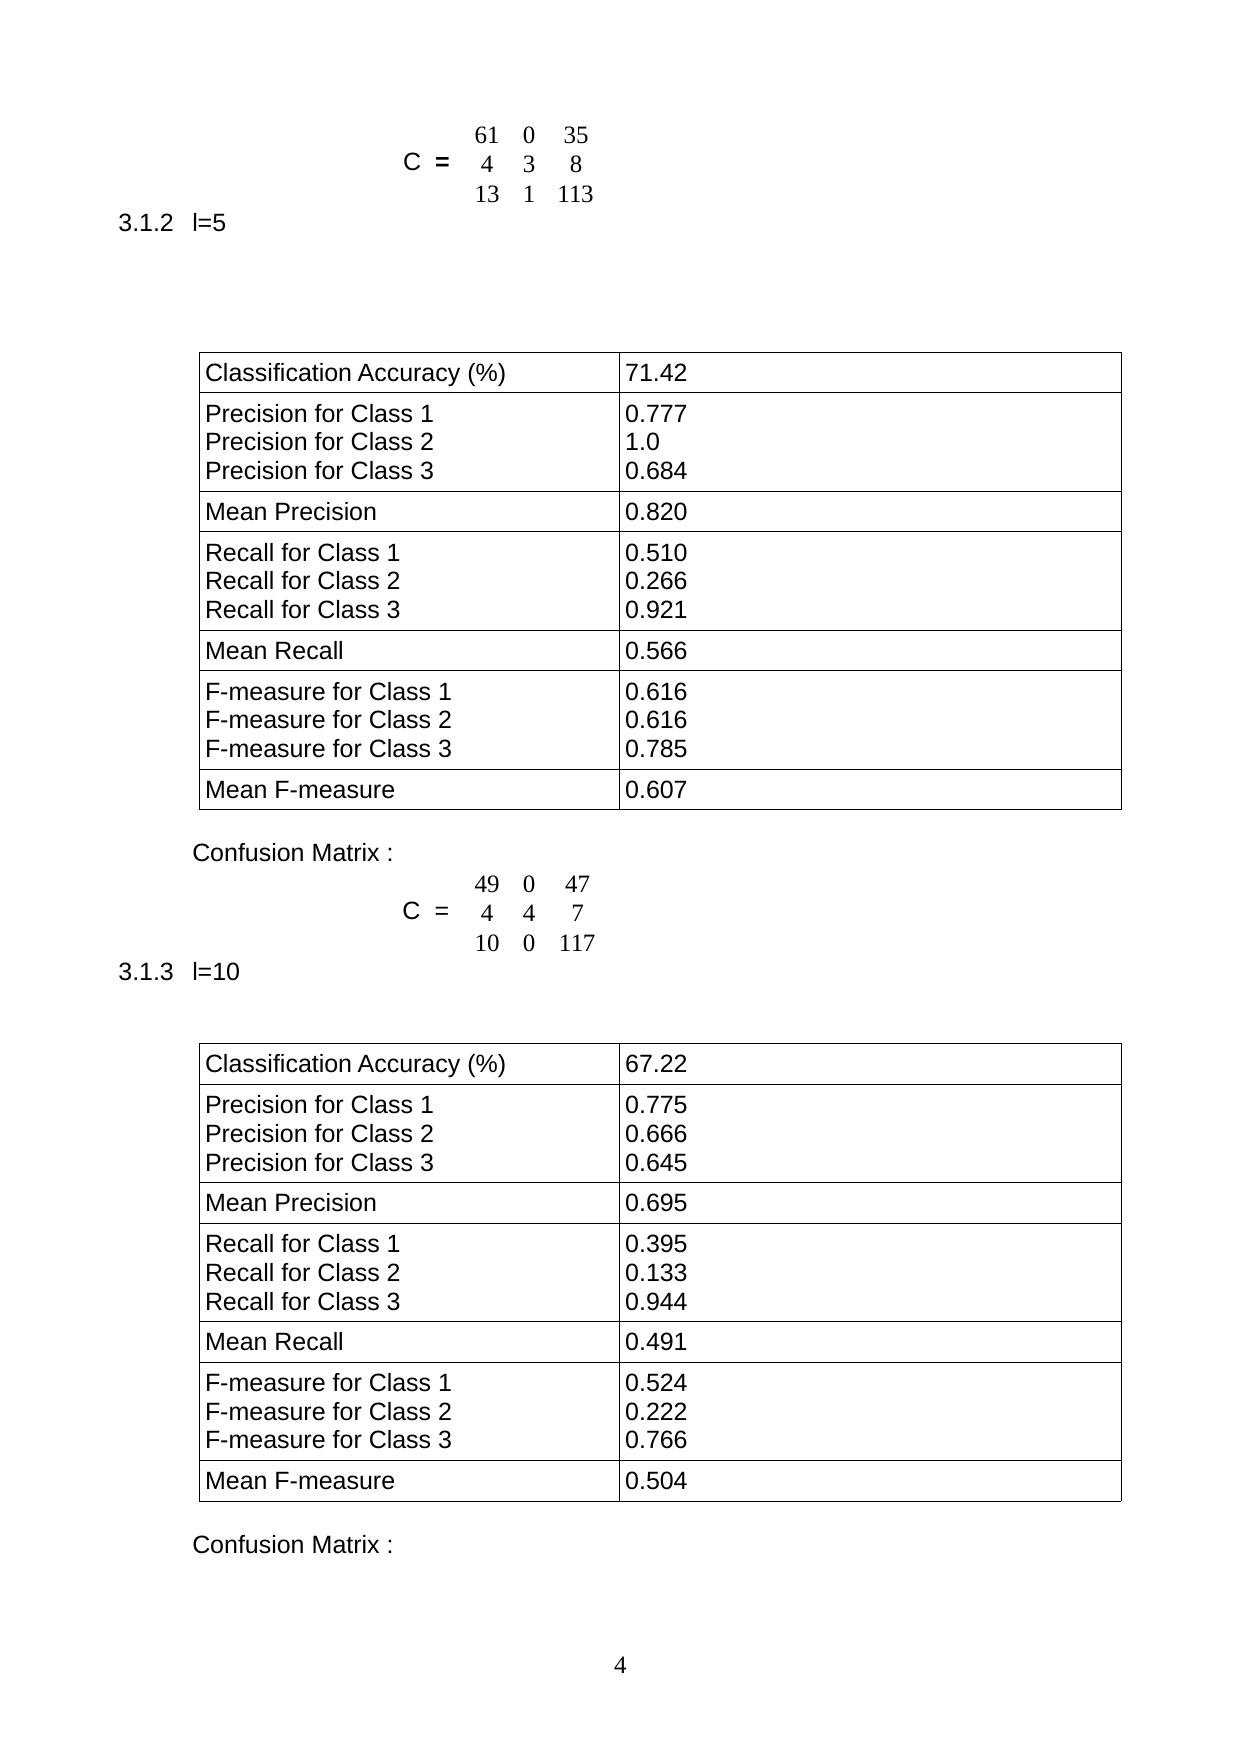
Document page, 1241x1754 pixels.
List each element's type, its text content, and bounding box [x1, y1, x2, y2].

table_cell 0.777 1.0 0.684 [620, 393, 1121, 491]
table_cell 0.695 [620, 1183, 1121, 1223]
text Confusion Matrix : [118, 1530, 1122, 1559]
table_header Classification Accuracy (%) [200, 1044, 619, 1084]
text C = [118, 867, 1122, 957]
table_cell Mean F-measure [200, 770, 619, 809]
table_cell 0.524 0.222 0.766 [620, 1363, 1121, 1460]
table_cell F-measure for Class 1 F-measure for Class 2 F-measure for Class 3 [200, 671, 619, 768]
table_cell Precision for Class 1 Precision for Class 2 Precision for Class 3 [200, 393, 619, 491]
table_cell Mean Precision [200, 1183, 619, 1223]
table_cell 0.607 [620, 770, 1121, 809]
table_cell 0.504 [620, 1461, 1121, 1501]
text C = [118, 118, 1122, 208]
table_cell Mean Precision [200, 492, 619, 531]
table_cell Recall for Class 1 Recall for Class 2 Recall for Class 3 [200, 1224, 619, 1321]
table_header 67.22 [620, 1044, 1121, 1084]
table_cell 0.510 0.266 0.921 [620, 532, 1121, 629]
table_cell 0.820 [620, 492, 1121, 531]
table_cell 0.491 [620, 1322, 1121, 1362]
text Confusion Matrix : [118, 838, 1122, 867]
table_cell Precision for Class 1 Precision for Class 2 Precision for Class 3 [200, 1085, 619, 1182]
table_cell 0.616 0.616 0.785 [620, 671, 1121, 768]
text 3.1.3 l=10 [118, 957, 1122, 986]
table_cell 0.395 0.133 0.944 [620, 1224, 1121, 1321]
text 3.1.2 l=5 [118, 208, 1122, 237]
table_header Classification Accuracy (%) [200, 353, 619, 392]
table_cell Recall for Class 1 Recall for Class 2 Recall for Class 3 [200, 532, 619, 629]
table_header 71.42 [620, 353, 1121, 392]
table_cell Mean Recall [200, 1322, 619, 1362]
table_cell F-measure for Class 1 F-measure for Class 2 F-measure for Class 3 [200, 1363, 619, 1460]
table_cell 0.775 0.666 0.645 [620, 1085, 1121, 1182]
table_cell 0.566 [620, 631, 1121, 670]
table_cell Mean F-measure [200, 1461, 619, 1501]
table_cell Mean Recall [200, 631, 619, 670]
